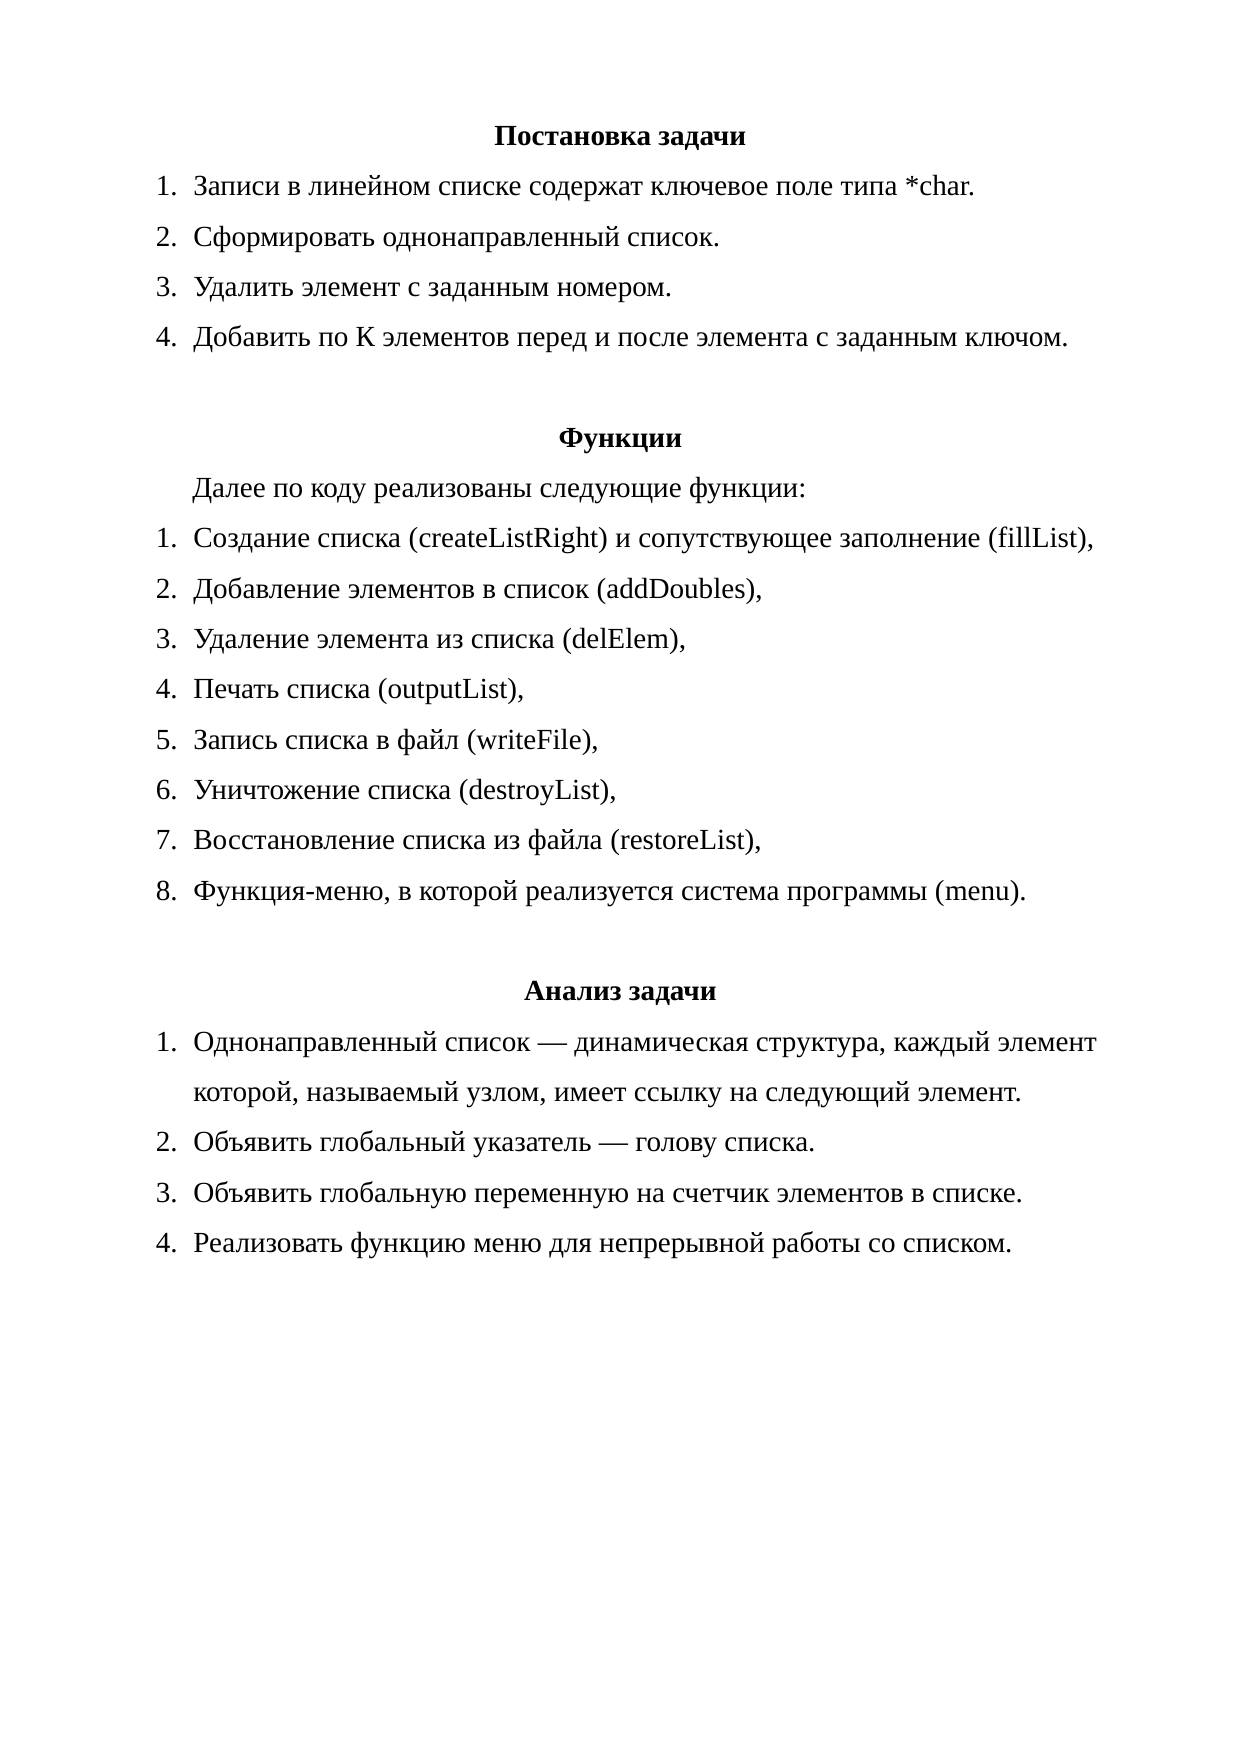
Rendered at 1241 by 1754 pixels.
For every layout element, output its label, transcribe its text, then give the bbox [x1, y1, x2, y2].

list Запись списка в файл (writeFile), [156, 722, 1122, 755]
list Объявить глобальную переменную на счетчик элементов в списке. [156, 1175, 1122, 1208]
list Добавить по К элементов перед и после элемента с заданным ключом. [156, 319, 1122, 353]
list Объявить глобальный указатель — голову списка. [156, 1124, 1122, 1158]
list Удалить элемент с заданным номером. [156, 269, 1122, 303]
list Уничтожение списка (destroyList), [156, 772, 1122, 806]
text Анализ задачи [118, 973, 1122, 1007]
list Реализовать функцию меню для непрерывной работы со списком. [156, 1225, 1122, 1258]
list Добавление элементов в список (addDoubles), [156, 571, 1122, 604]
text Функции [118, 420, 1122, 453]
list Функция-меню, в которой реализуется система программы (menu). [156, 873, 1122, 906]
list Создание списка (createListRight) и сопутствующее заполнение (fillList), [156, 521, 1122, 554]
list Однонаправленный список — динамическая структура, каждый элемент которой, называемый узлом, имеет ссылку на следующий элемент. [156, 1024, 1122, 1108]
text Постановка задачи [118, 118, 1122, 152]
list Записи в линейном списке содержат ключевое поле типа *char. [156, 168, 1122, 202]
list Удаление элемента из списка (delElem), [156, 621, 1122, 655]
list Восстановление списка из файла (restoreList), [156, 822, 1122, 856]
list Печать списка (outputList), [156, 672, 1122, 705]
text Далее по коду реализованы следующие функции: [118, 470, 1122, 504]
list Сформировать однонаправленный список. [156, 219, 1122, 252]
